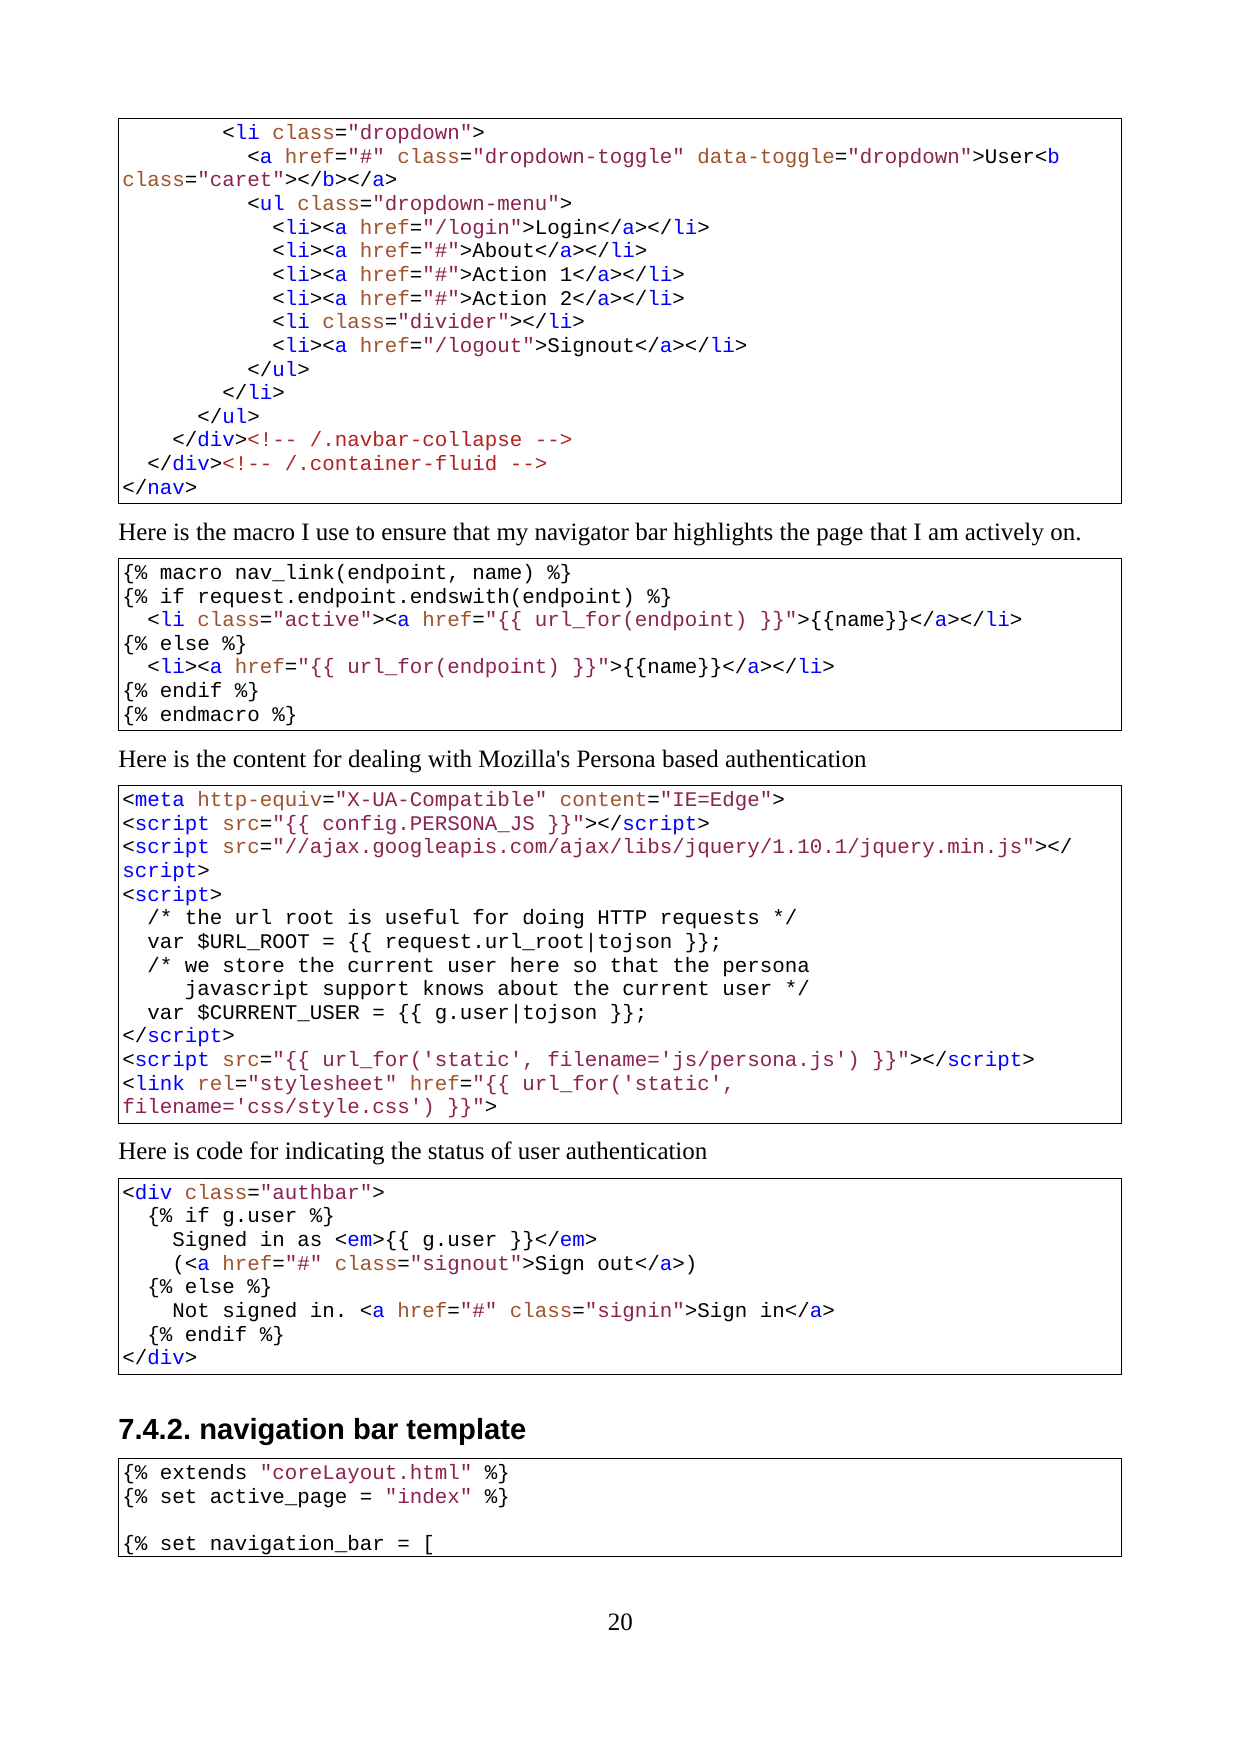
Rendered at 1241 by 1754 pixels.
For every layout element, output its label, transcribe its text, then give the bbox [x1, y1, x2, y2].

text </nav> [119, 473, 1121, 503]
text Here is the content for dealing with Mozilla's Persona based authentication [118, 744, 1122, 773]
text {% set navigation_bar = [ [119, 1529, 1121, 1556]
text /* the url root is useful for doing HTTP requests */ [119, 903, 1121, 927]
text Not signed in. <a href="#" class="signin">Sign in</a> [119, 1296, 1121, 1319]
text </ul> [119, 402, 1121, 426]
text {% set active_page = "index" %} [119, 1482, 1121, 1506]
text {% if g.user %} [119, 1201, 1121, 1225]
text {% else %} [119, 1272, 1121, 1296]
text Signed in as <em>{{ g.user }}</em> [119, 1225, 1121, 1249]
text </ul> [119, 354, 1121, 378]
text Here is code for indicating the status of user authentication [118, 1136, 1122, 1165]
text <meta http-equiv="X-UA-Compatible" content="IE=Edge"> [119, 786, 1121, 809]
text <li><a href="/logout">Signout</a></li> [119, 331, 1121, 354]
text <div class="authbar"> [119, 1179, 1121, 1201]
text <ul class="dropdown-menu"> [119, 189, 1121, 213]
text <script src="//ajax.googleapis.com/ajax/libs/jquery/1.10.1/jquery.min.js"></script> [119, 832, 1121, 880]
text {% if request.endpoint.endswith(endpoint) %} [119, 582, 1121, 605]
text <a href="#" class="dropdown-toggle" data-toggle="dropdown">User<b class="caret"></b></a> [119, 142, 1121, 189]
text {% macro nav_link(endpoint, name) %} [119, 559, 1121, 582]
text </script> [119, 1022, 1121, 1045]
text <script> [119, 880, 1121, 903]
subtitle navigation bar template [118, 1412, 1122, 1446]
text Here is the macro I use to ensure that my navigator bar highlights the page that I am actively on. [118, 517, 1122, 546]
text </div><!-- /.navbar-collapse --> [119, 426, 1121, 449]
text {% extends "coreLayout.html" %} [119, 1459, 1121, 1482]
text <li><a href="#">Action 2</a></li> [119, 284, 1121, 307]
text <li><a href="{{ url_for(endpoint) }}">{{name}}</a></li> [119, 653, 1121, 676]
text <script src="{{ config.PERSONA_JS }}"></script> [119, 809, 1121, 832]
text <li><a href="#">About</a></li> [119, 236, 1121, 260]
text <li class="divider"></li> [119, 307, 1121, 331]
text {% endif %} [119, 1319, 1121, 1343]
text <li class="active"><a href="{{ url_for(endpoint) }}">{{name}}</a></li> [119, 605, 1121, 629]
text {% else %} [119, 629, 1121, 653]
text </div><!-- /.container-fluid --> [119, 449, 1121, 473]
text </li> [119, 378, 1121, 402]
text /* we store the current user here so that the persona [119, 951, 1121, 974]
text <script src="{{ url_for('static', filename='js/persona.js') }}"></script> [119, 1045, 1121, 1069]
text <li><a href="/login">Login</a></li> [119, 213, 1121, 236]
text <li><a href="#">Action 1</a></li> [119, 260, 1121, 284]
text var $CURRENT_USER = {{ g.user|tojson }}; [119, 998, 1121, 1022]
text <link rel="stylesheet" href="{{ url_for('static', filename='css/style.css') }}"> [119, 1069, 1121, 1123]
text javascript support knows about the current user */ [119, 974, 1121, 998]
text (<a href="#" class="signout">Sign out</a>) [119, 1249, 1121, 1272]
text </div> [119, 1343, 1121, 1374]
text var $URL_ROOT = {{ request.url_root|tojson }}; [119, 927, 1121, 951]
text <li class="dropdown"> [119, 119, 1121, 142]
text {% endmacro %} [119, 700, 1121, 730]
text {% endif %} [119, 676, 1121, 700]
